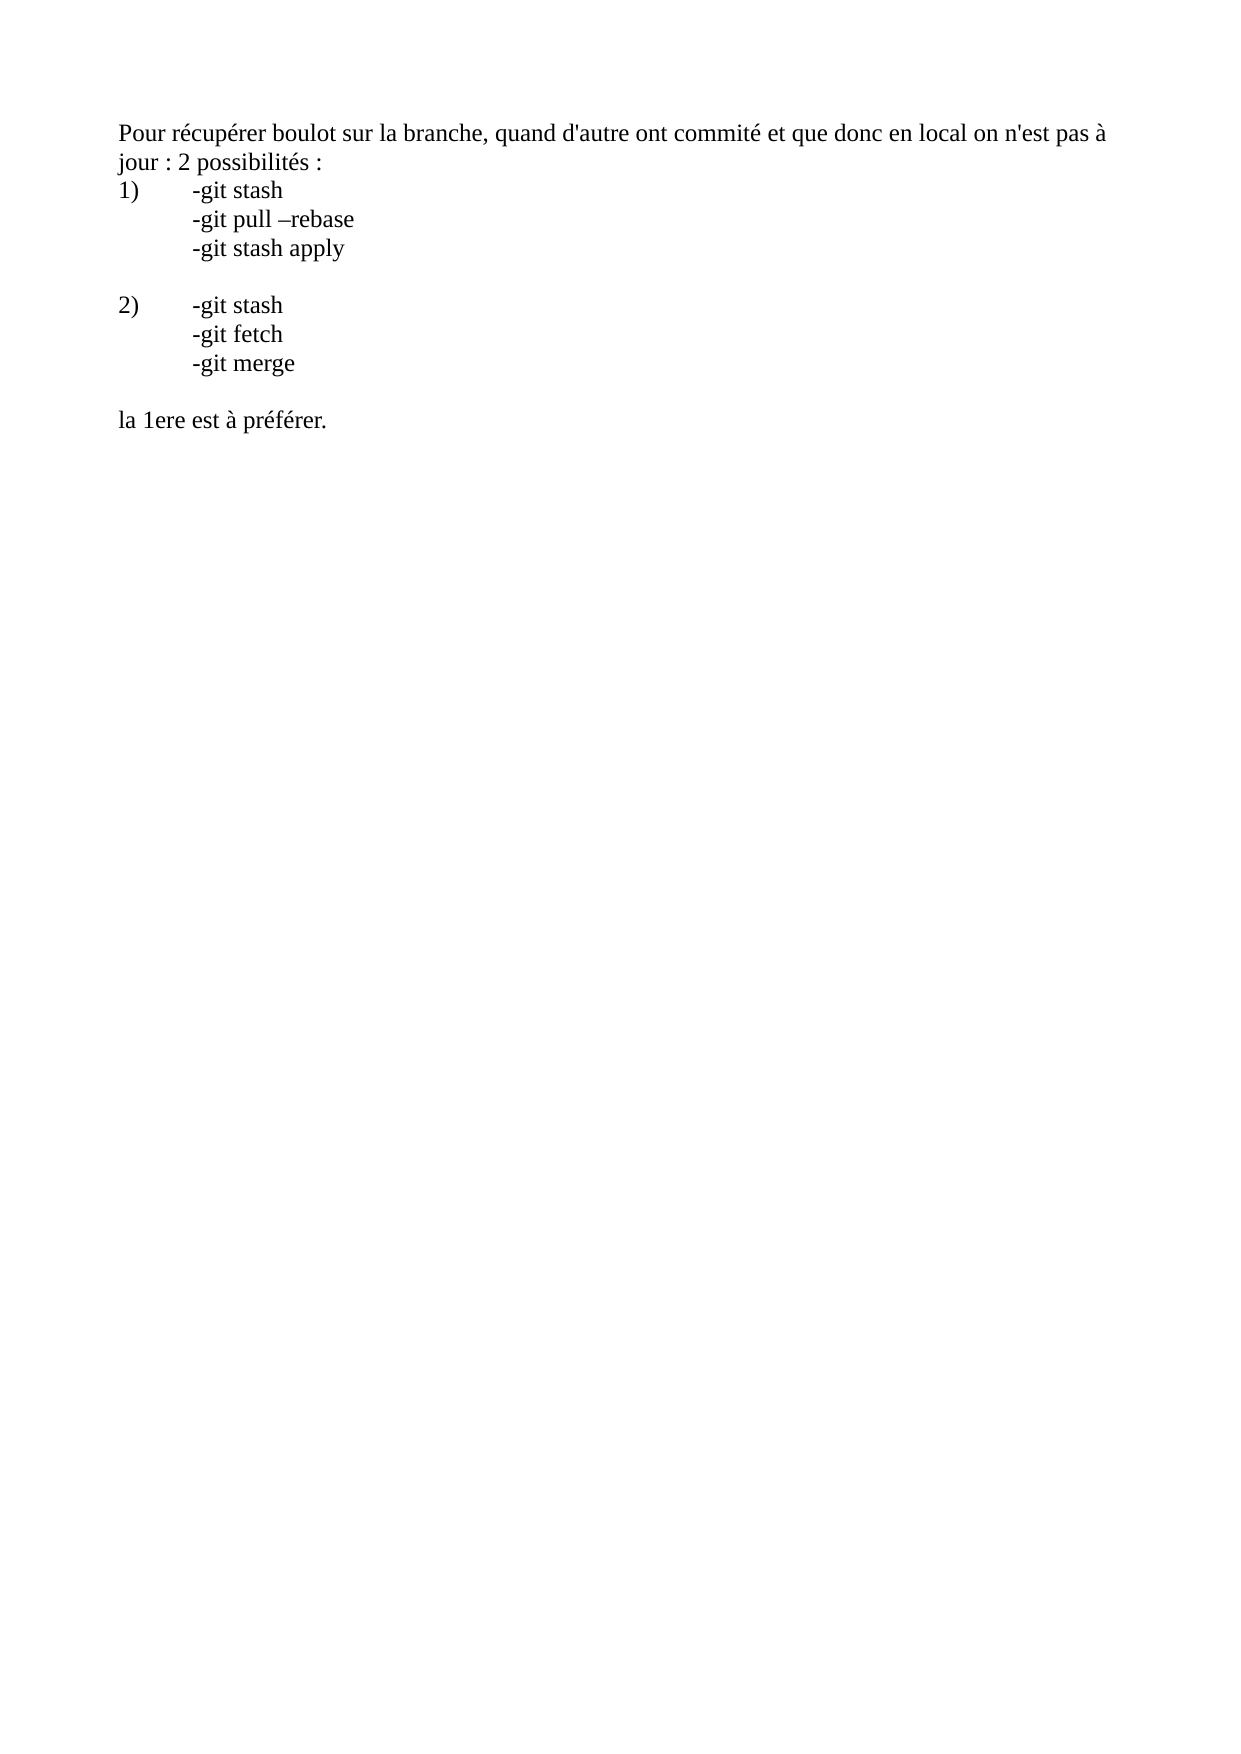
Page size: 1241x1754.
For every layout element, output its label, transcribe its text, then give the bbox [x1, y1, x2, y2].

text -git merge [118, 348, 1122, 377]
text 1) -git stash [118, 176, 1122, 204]
text -git stash apply [118, 233, 1122, 262]
text la 1ere est à préférer. [118, 406, 1122, 434]
text 2) -git stash [118, 291, 1122, 319]
text Pour récupérer boulot sur la branche, quand d'autre ont commité et que donc en local on n'est pas à jour : 2 possibilités : [118, 118, 1122, 176]
text -git pull –rebase [118, 204, 1122, 233]
text -git fetch [118, 319, 1122, 348]
